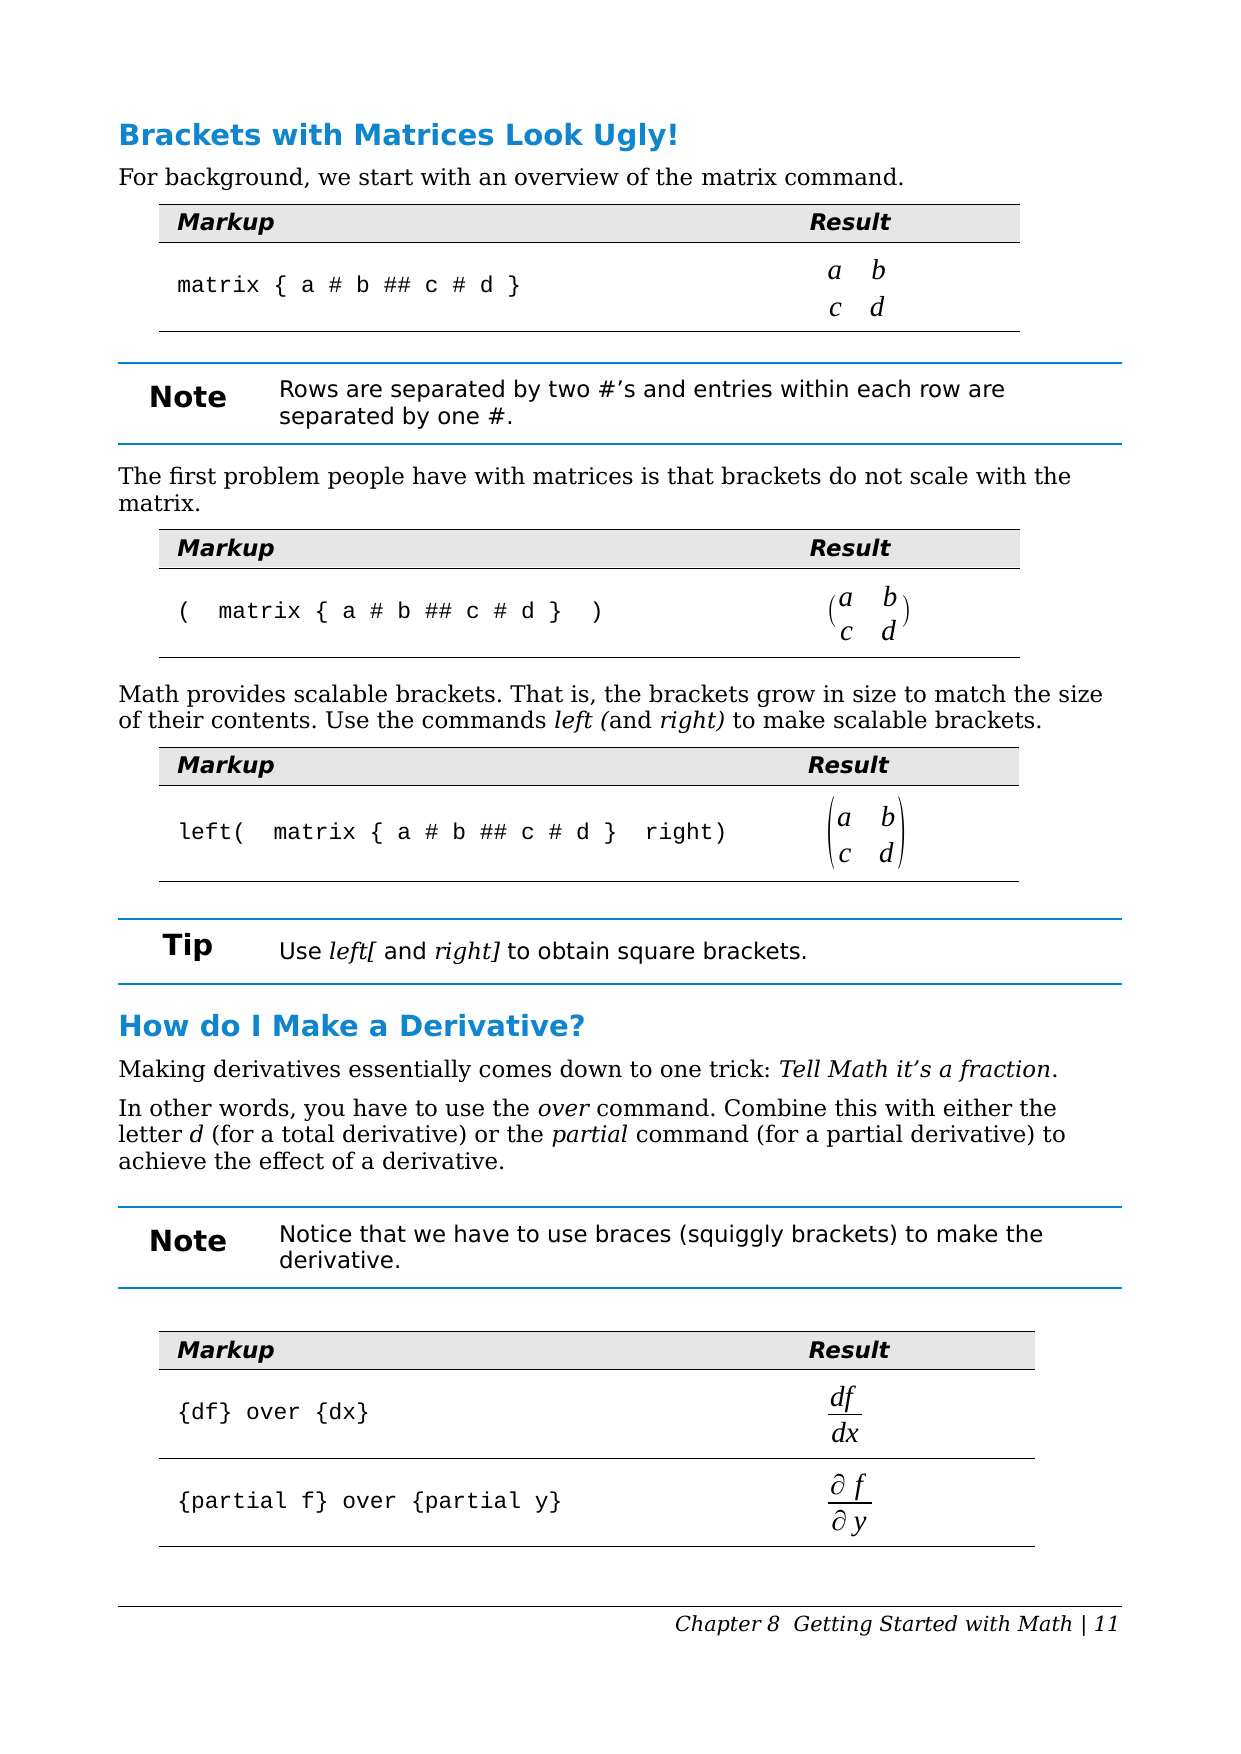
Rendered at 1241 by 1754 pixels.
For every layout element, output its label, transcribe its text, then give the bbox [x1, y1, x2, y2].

table_header Note [118, 1208, 257, 1287]
subtitle Brackets with Matrices Look Ugly! [118, 118, 1122, 152]
table_cell [791, 243, 1020, 331]
table_header Result [790, 748, 1019, 785]
text Math provides scalable brackets. That is, the brackets grow in size to match the size of their contents. Use the commands left (and right) to make scalable brackets. [118, 681, 1122, 734]
table_cell [791, 1459, 1035, 1546]
table_cell left( matrix { a # b ## c # d } right) [159, 786, 790, 881]
table_header Result [791, 530, 1020, 567]
table_header Rows are separated by two #’s and entries within each row are separated by one #. [258, 364, 1122, 443]
table_cell [791, 569, 1020, 657]
table_cell {partial f} over {partial y} [159, 1459, 791, 1546]
text For background, we start with an overview of the matrix command. [118, 164, 1122, 191]
table_header Result [791, 1332, 1035, 1369]
table_header Markup [159, 1332, 791, 1369]
table_cell [791, 1370, 1035, 1458]
text In other words, you have to use the over command. Combine this with either the letter d (for a total derivative) or the partial command (for a partial derivative) to achieve the effect of a derivative. [118, 1095, 1122, 1175]
table_header Note [118, 364, 257, 443]
table_header Markup [159, 205, 791, 242]
table_header Result [791, 205, 1020, 242]
table_cell matrix { a # b ## c # d } [159, 243, 791, 331]
text Making derivatives essentially comes down to one trick: Tell Math it’s a fraction. [118, 1056, 1122, 1082]
table_cell ( matrix { a # b ## c # d } ) [159, 569, 791, 657]
table_header Use left[ and right] to obtain square brackets. [258, 920, 1122, 983]
text The first problem people have with matrices is that brackets do not scale with the matrix. [118, 463, 1122, 517]
table_header Markup [159, 748, 790, 785]
table_header Tip [118, 920, 257, 983]
table_header Markup [159, 530, 791, 567]
table_header Notice that we have to use braces (squiggly brackets) to make the derivative. [258, 1208, 1122, 1287]
table_cell [790, 786, 1019, 881]
table_cell {df} over {dx} [159, 1370, 791, 1458]
subtitle How do I Make a Derivative? [118, 1009, 1122, 1043]
